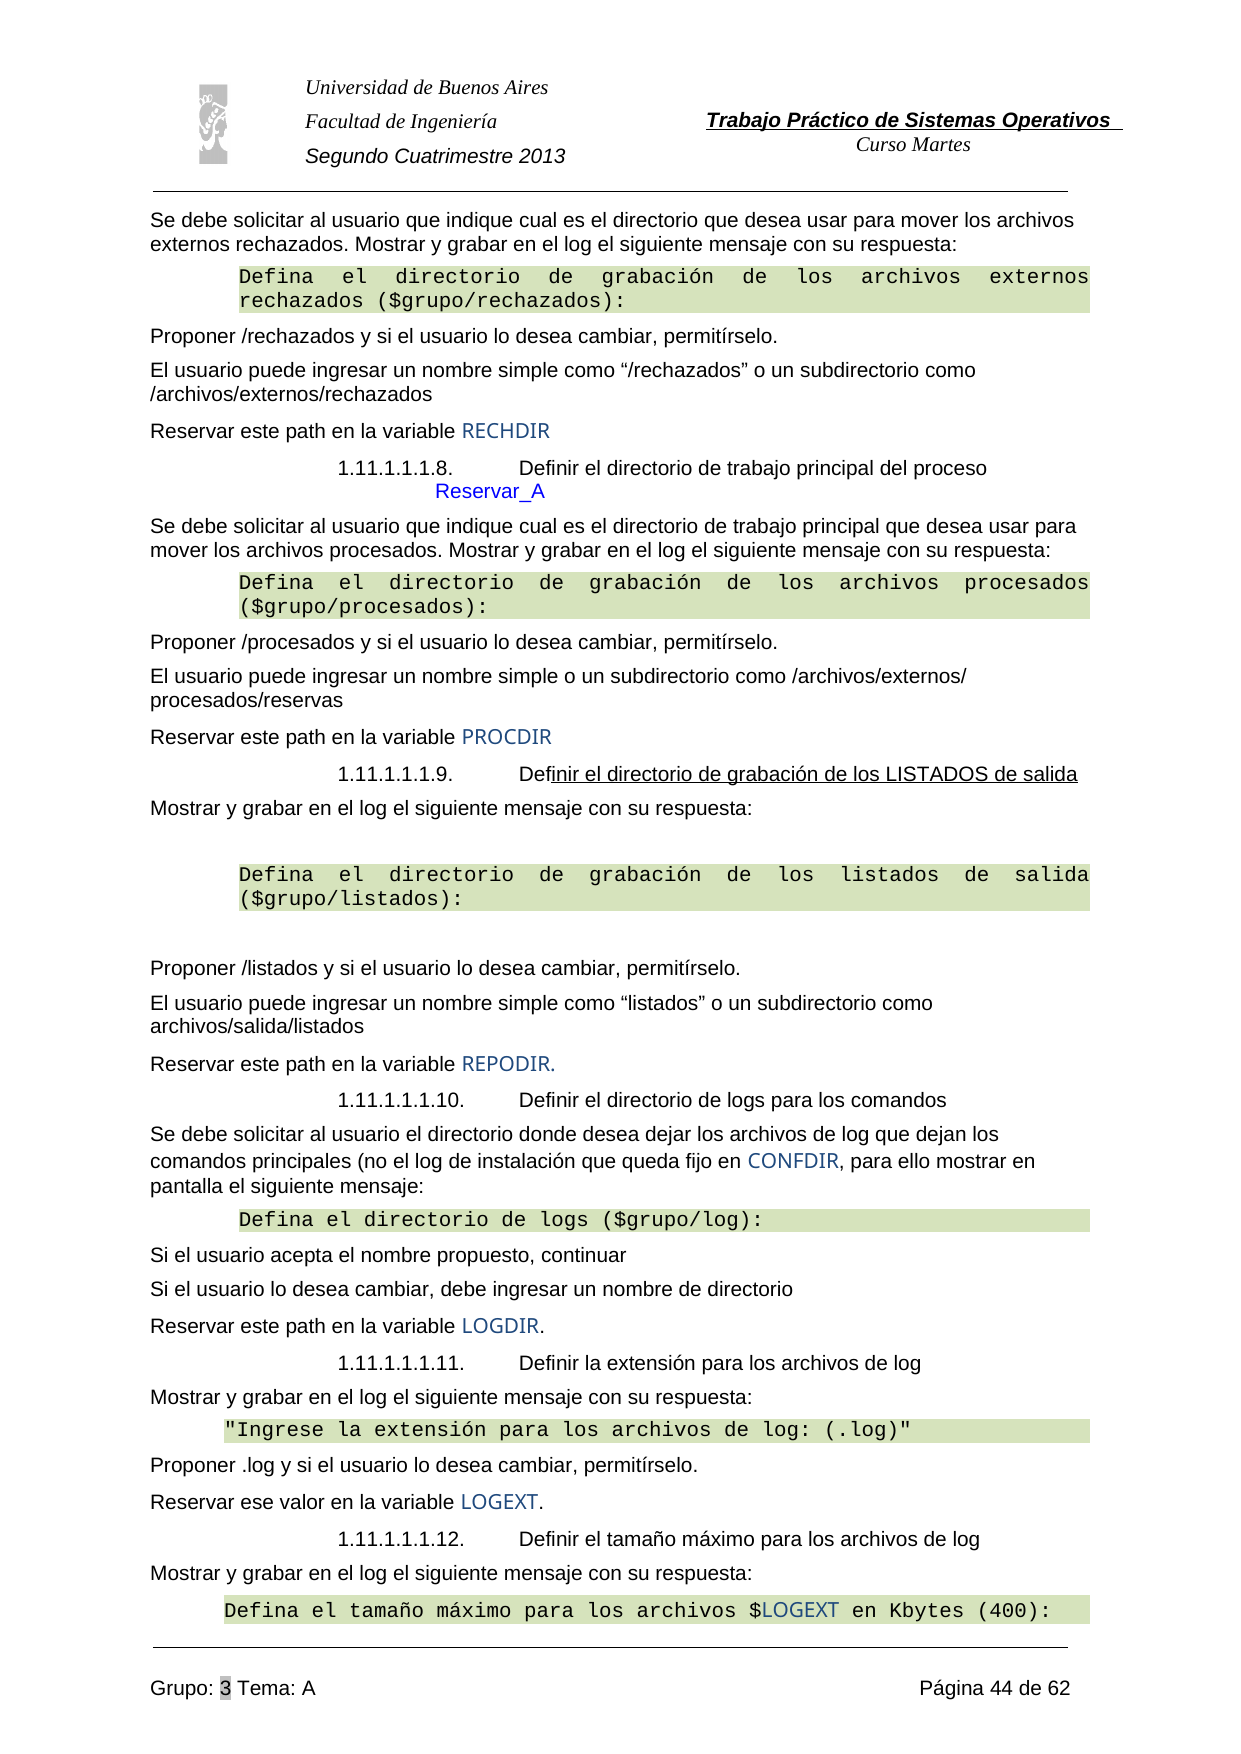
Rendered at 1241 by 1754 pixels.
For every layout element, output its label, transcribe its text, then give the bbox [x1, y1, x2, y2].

text Reservar este path en la variable PROCDIR [150, 722, 1090, 751]
text "Ingrese la extensión para los archivos de log: (.log)" [224, 1419, 1090, 1443]
text Defina el tamaño máximo para los archivos $LOGEXT en Kbytes (400): [224, 1595, 1090, 1624]
text Si el usuario lo desea cambiar, debe ingresar un nombre de directorio [150, 1277, 1090, 1301]
text Se debe solicitar al usuario el directorio donde desea dejar los archivos de log que dejan los comandos principales (no el log de instalación que queda fijo en CONFDIR, para ello mostrar en pantalla el siguiente mensaje: [150, 1122, 1090, 1198]
list Definir el directorio de logs para los comandos [337, 1087, 1090, 1111]
text Proponer /rechazados y si el usuario lo desea cambiar, permitírselo. [150, 324, 1090, 348]
text Reservar este path en la variable RECHDIR [150, 417, 1090, 445]
text El usuario puede ingresar un nombre simple como “listados” o un subdirectorio como archivos/salida/listados [150, 990, 1090, 1038]
picture [198, 82, 231, 166]
text Se debe solicitar al usuario que indique cual es el directorio de trabajo principal que desea usar para mover los archivos procesados. Mostrar y grabar en el log el siguiente mensaje con su respuesta: [150, 514, 1090, 562]
text Proponer /procesados y si el usuario lo desea cambiar, permitírselo. [150, 630, 1090, 654]
text Defina el directorio de grabación de los archivos procesados ($grupo/procesados): [239, 572, 1090, 619]
list Definir el directorio de trabajo principal del proceso Reservar_A [337, 455, 1090, 503]
text Proponer /listados y si el usuario lo desea cambiar, permitírselo. [150, 956, 1090, 980]
text Mostrar y grabar en el log el siguiente mensaje con su respuesta: [150, 1385, 1090, 1409]
text El usuario puede ingresar un nombre simple como “/rechazados” o un subdirectorio como /archivos/externos/rechazados [150, 358, 1090, 406]
text Se debe solicitar al usuario que indique cual es el directorio que desea usar para mover los archivos externos rechazados. Mostrar y grabar en el log el siguiente mensaje con su respuesta: [150, 208, 1090, 256]
text El usuario puede ingresar un nombre simple o un subdirectorio como /archivos/externos/ procesados/reservas [150, 664, 1090, 712]
text Defina el directorio de grabación de los archivos externos rechazados ($grupo/rechazados): [239, 266, 1090, 313]
list Definir el directorio de grabación de los LISTADOS de salida [337, 761, 1090, 785]
text Reservar este path en la variable LOGDIR. [150, 1311, 1090, 1340]
text Defina el directorio de logs ($grupo/log): [239, 1209, 1090, 1232]
text Defina el directorio de grabación de los listados de salida ($grupo/listados): [239, 864, 1090, 911]
text Si el usuario acepta el nombre propuesto, continuar [150, 1243, 1090, 1267]
list Definir la extensión para los archivos de log [337, 1350, 1090, 1374]
text Mostrar y grabar en el log el siguiente mensaje con su respuesta: [150, 796, 1090, 820]
text Mostrar y grabar en el log el siguiente mensaje con su respuesta: [150, 1561, 1090, 1585]
text Proponer .log y si el usuario lo desea cambiar, permitírselo. [150, 1453, 1090, 1477]
list Definir el tamaño máximo para los archivos de log [337, 1526, 1090, 1550]
text Reservar este path en la variable REPODIR. [150, 1049, 1090, 1077]
text Reservar ese valor en la variable LOGEXT. [150, 1487, 1090, 1516]
